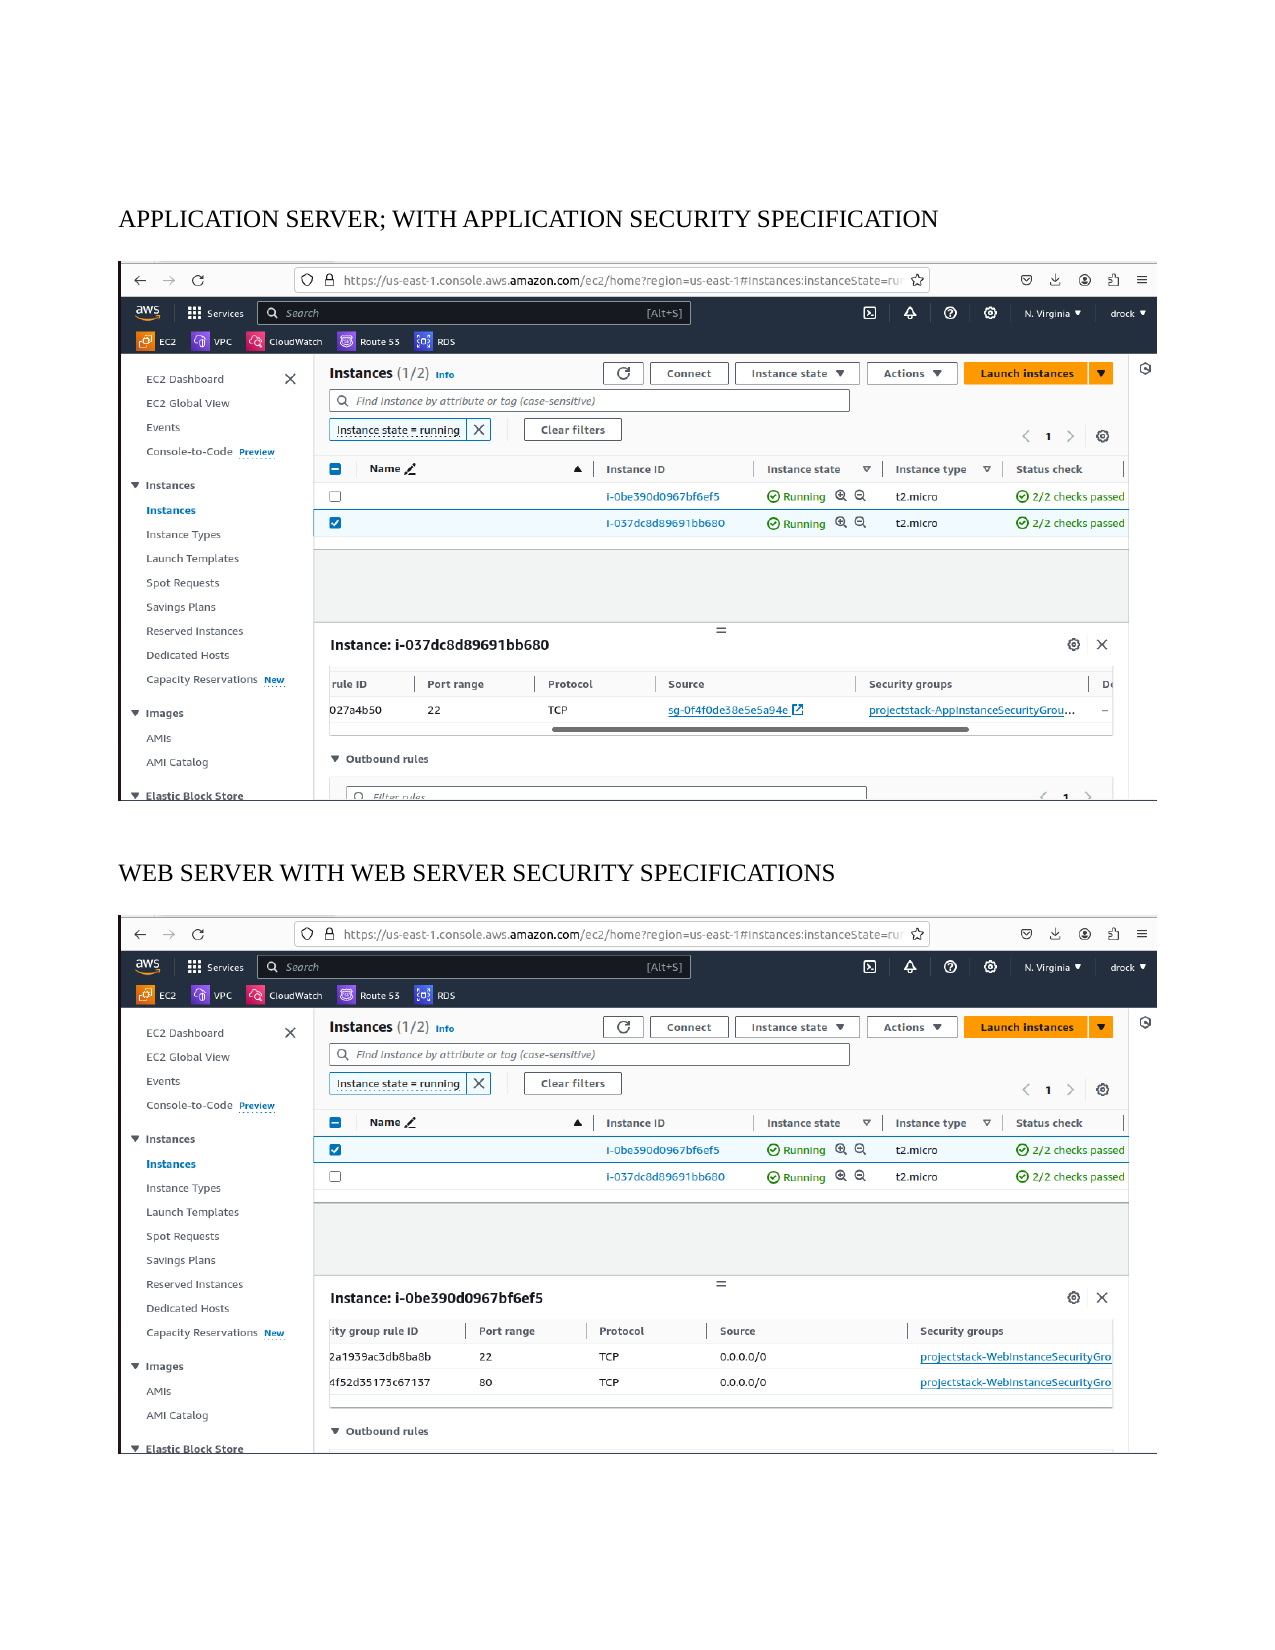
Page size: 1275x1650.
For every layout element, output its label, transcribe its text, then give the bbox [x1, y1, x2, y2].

text WEB SERVER WITH WEB SERVER SECURITY SPECIFICATIONS [118, 858, 1157, 887]
text APPLICATION SERVER; WITH APPLICATION SECURITY SPECIFICATION [118, 204, 1157, 233]
picture [118, 261, 1157, 801]
picture [118, 915, 1157, 1454]
